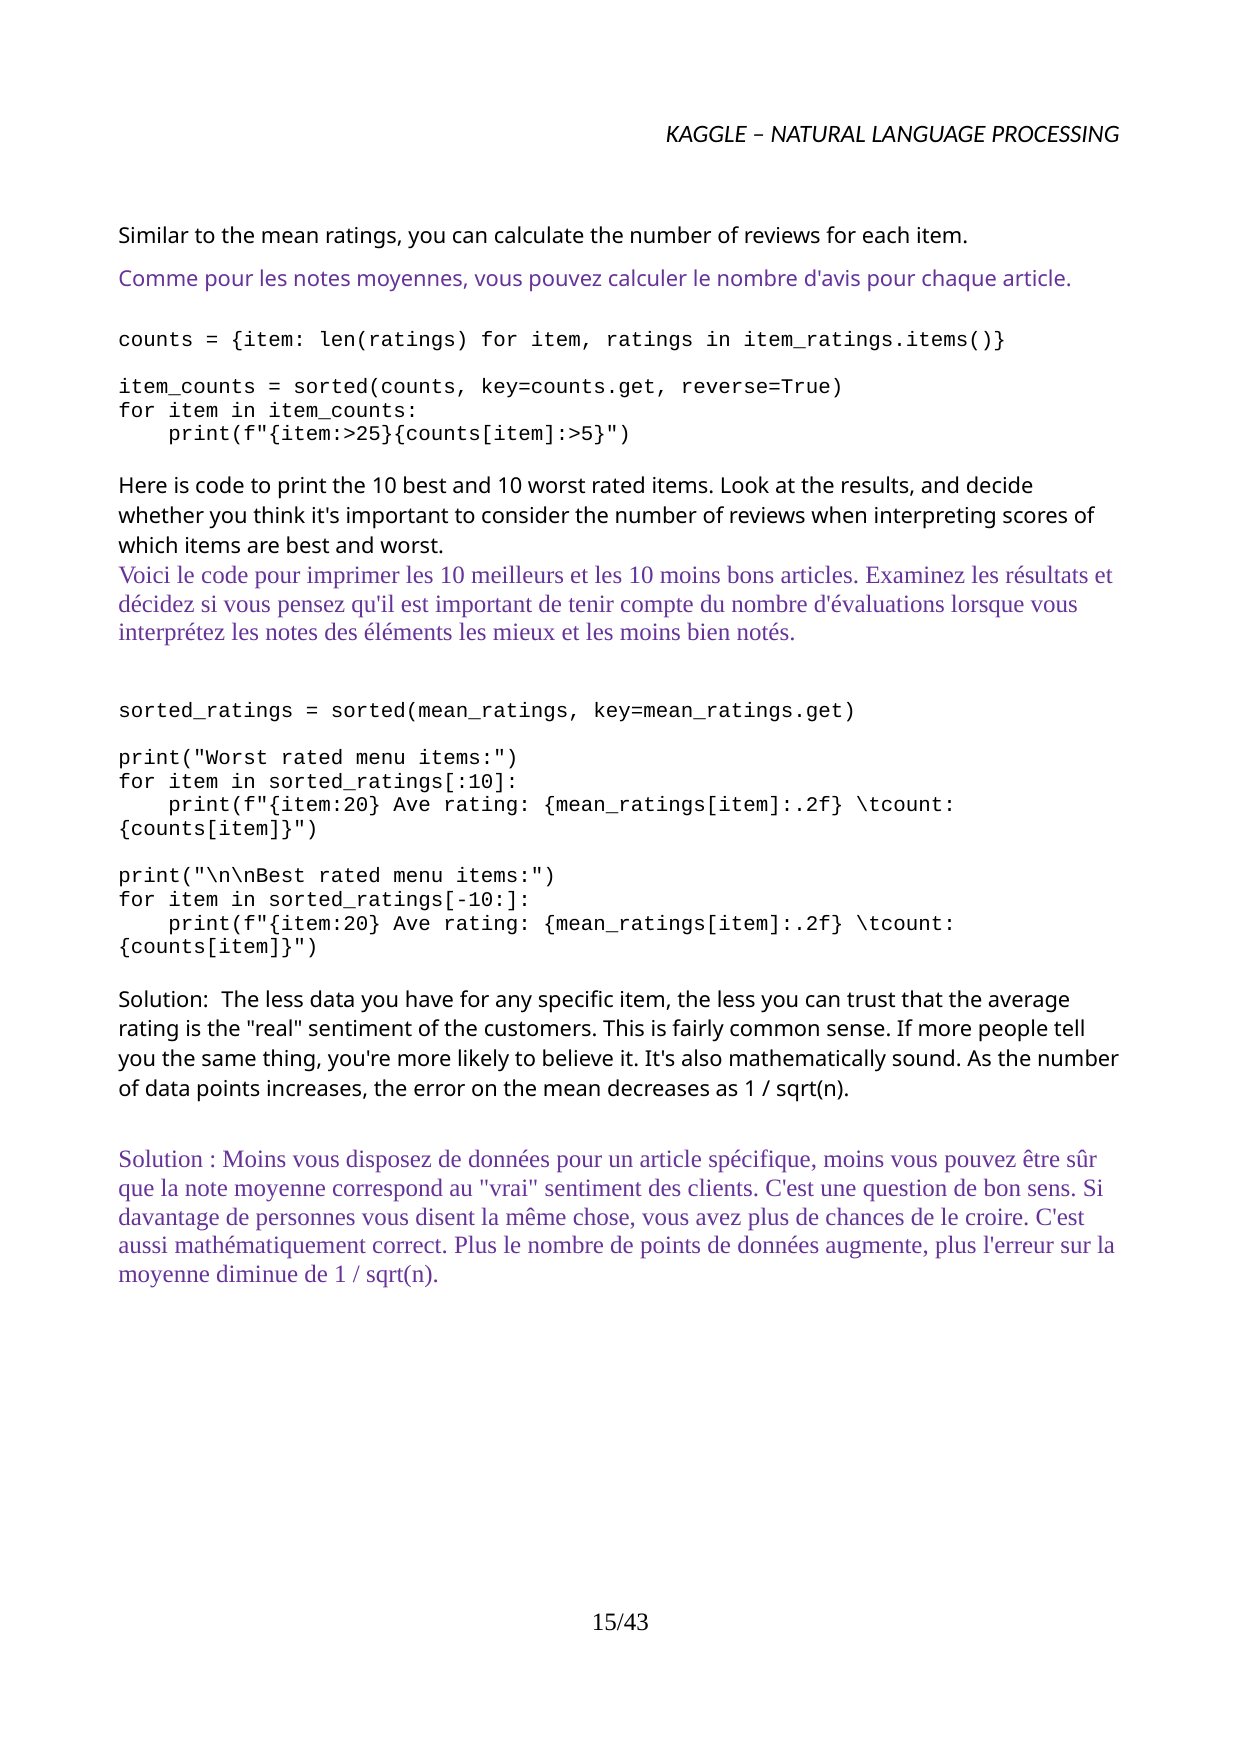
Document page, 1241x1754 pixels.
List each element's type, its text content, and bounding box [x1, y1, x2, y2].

text Voici le code pour imprimer les 10 meilleurs et les 10 moins bons articles. Examinez les résultats et décidez si vous pensez qu'il est important de tenir compte du nombre d'évaluations lorsque vous interprétez les notes des éléments les mieux et les moins bien notés. [118, 560, 1122, 646]
text Solution: The less data you have for any specific item, the less you can trust that the average rating is the "real" sentiment of the customers. This is fairly common sense. If more people tell you the same thing, you're more likely to believe it. It's also mathematically sound. As the number of data points increases, the error on the mean decreases as 1 / sqrt(n). [118, 984, 1122, 1103]
text for item in item_counts: [118, 399, 1122, 423]
text print("\n\nBest rated menu items:") [118, 865, 1122, 889]
text sorted_ratings = sorted(mean_ratings, key=mean_ratings.get) [118, 700, 1122, 723]
text print(f"{item:>25}{counts[item]:>5}") [118, 423, 1122, 447]
text for item in sorted_ratings[-10:]: [118, 889, 1122, 913]
text for item in sorted_ratings[:10]: [118, 771, 1122, 794]
text print("Worst rated menu items:") [118, 747, 1122, 771]
text item_counts = sorted(counts, key=counts.get, reverse=True) [118, 376, 1122, 399]
text print(f"{item:20} Ave rating: {mean_ratings[item]:.2f} \tcount: {counts[item]}") [118, 794, 1122, 842]
text Solution : Moins vous disposez de données pour un article spécifique, moins vous pouvez être sûr que la note moyenne correspond au "vrai" sentiment des clients. C'est une question de bon sens. Si davantage de personnes vous disent la même chose, vous avez plus de chances de le croire. C'est aussi mathématiquement correct. Plus le nombre de points de données augmente, plus l'erreur sur la moyenne diminue de 1 / sqrt(n). [118, 1144, 1122, 1288]
text Comme pour les notes moyennes, vous pouvez calculer le nombre d'avis pour chaque article. [118, 263, 1122, 292]
text Similar to the mean ratings, you can calculate the number of reviews for each item. [118, 220, 1122, 250]
text Here is code to print the 10 best and 10 worst rated items. Look at the results, and decide whether you think it's important to consider the number of reviews when interpreting scores of which items are best and worst. [118, 471, 1122, 560]
text counts = {item: len(ratings) for item, ratings in item_ratings.items()} [118, 329, 1122, 352]
text print(f"{item:20} Ave rating: {mean_ratings[item]:.2f} \tcount: {counts[item]}") [118, 913, 1122, 960]
